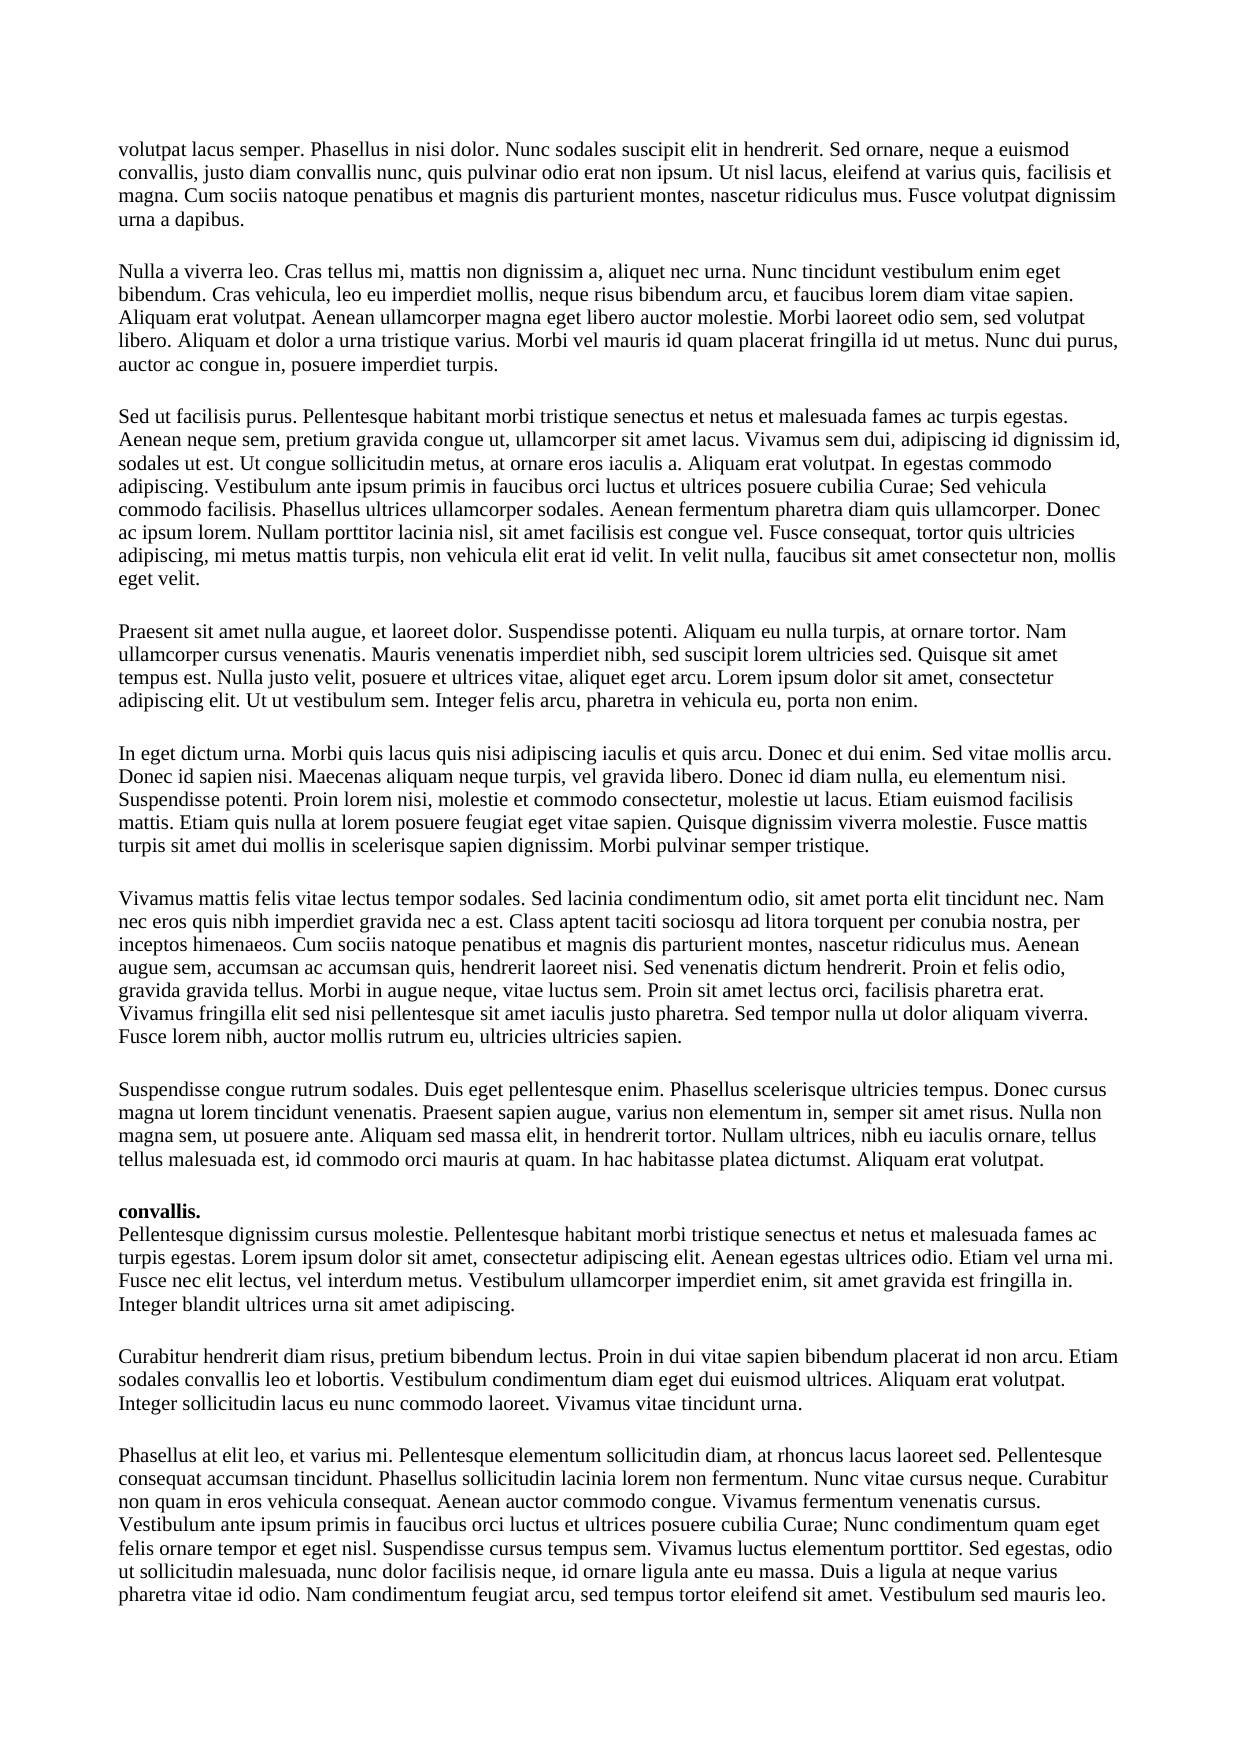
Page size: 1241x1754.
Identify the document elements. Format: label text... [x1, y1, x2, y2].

text Pellentesque dignissim cursus molestie. Pellentesque habitant morbi tristique senectus et netus et malesuada fames ac turpis egestas. Lorem ipsum dolor sit amet, consectetur adipiscing elit. Aenean egestas ultrices odio. Etiam vel urna mi. Fusce nec elit lectus, vel interdum metus. Vestibulum ullamcorper imperdiet enim, sit amet gravida est fringilla in. Integer blandit ultrices urna sit amet adipiscing. [118, 1223, 1122, 1316]
text Sed ut facilisis purus. Pellentesque habitant morbi tristique senectus et netus et malesuada fames ac turpis egestas. Aenean neque sem, pretium gravida congue ut, ullamcorper sit amet lacus. Vivamus sem dui, adipiscing id dignissim id, sodales ut est. Ut congue sollicitudin metus, at ornare eros iaculis a. Aliquam erat volutpat. In egestas commodo adipiscing. Vestibulum ante ipsum primis in faucibus orci luctus et ultrices posuere cubilia Curae; Sed vehicula commodo facilisis. Phasellus ultrices ullamcorper sodales. Aenean fermentum pharetra diam quis ullamcorper. Donec ac ipsum lorem. Nullam porttitor lacinia nisl, sit amet facilisis est congue vel. Fusce consequat, tortor quis ultricies adipiscing, mi metus mattis turpis, non vehicula elit erat id velit. In velit nulla, faucibus sit amet consectetur non, mollis eget velit. [118, 405, 1122, 590]
text Vivamus mattis felis vitae lectus tempor sodales. Sed lacinia condimentum odio, sit amet porta elit tincidunt nec. Nam nec eros quis nibh imperdiet gravida nec a est. Class aptent taciti sociosqu ad litora torquent per conubia nostra, per inceptos himenaeos. Cum sociis natoque penatibus et magnis dis parturient montes, nascetur ridiculus mus. Aenean augue sem, accumsan ac accumsan quis, hendrerit laoreet nisi. Sed venenatis dictum hendrerit. Proin et felis odio, gravida gravida tellus. Morbi in augue neque, vitae luctus sem. Proin sit amet lectus orci, facilisis pharetra erat. Vivamus fringilla elit sed nisi pellentesque sit amet iaculis justo pharetra. Sed tempor nulla ut dolor aliquam viverra. Fusce lorem nibh, auctor mollis rutrum eu, ultricies ultricies sapien. [118, 887, 1122, 1048]
text Phasellus at elit leo, et varius mi. Pellentesque elementum sollicitudin diam, at rhoncus lacus laoreet sed. Pellentesque consequat accumsan tincidunt. Phasellus sollicitudin lacinia lorem non fermentum. Nunc vitae cursus neque. Curabitur non quam in eros vehicula consequat. Aenean auctor commodo congue. Vivamus fermentum venenatis cursus. Vestibulum ante ipsum primis in faucibus orci luctus et ultrices posuere cubilia Curae; Nunc condimentum quam eget felis ornare tempor et eget nisl. Suspendisse cursus tempus sem. Vivamus luctus elementum porttitor. Sed egestas, odio ut sollicitudin malesuada, nunc dolor facilisis neque, id ornare ligula ante eu massa. Duis a ligula at neque varius pharetra vitae id odio. Nam condimentum feugiat arcu, sed tempus tortor eleifend sit amet. Vestibulum sed mauris leo. [118, 1444, 1122, 1606]
text convallis. [118, 1200, 1122, 1223]
text Praesent sit amet nulla augue, et laoreet dolor. Suspendisse potenti. Aliquam eu nulla turpis, at ornare tortor. Nam ullamcorper cursus venenatis. Mauris venenatis imperdiet nibh, sed suscipit lorem ultricies sed. Quisque sit amet tempus est. Nulla justo velit, posuere et ultrices vitae, aliquet eget arcu. Lorem ipsum dolor sit amet, consectetur adipiscing elit. Ut ut vestibulum sem. Integer felis arcu, pharetra in vehicula eu, porta non enim. [118, 619, 1122, 712]
text Curabitur hendrerit diam risus, pretium bibendum lectus. Proin in dui vitae sapien bibendum placerat id non arcu. Etiam sodales convallis leo et lobortis. Vestibulum condimentum diam eget dui euismod ultrices. Aliquam erat volutpat. Integer sollicitudin lacus eu nunc commodo laoreet. Vivamus vitae tincidunt urna. [118, 1345, 1122, 1414]
text Suspendisse congue rutrum sodales. Duis eget pellentesque enim. Phasellus scelerisque ultricies tempus. Donec cursus magna ut lorem tincidunt venenatis. Praesent sapien augue, varius non elementum in, semper sit amet risus. Nulla non magna sem, ut posuere ante. Aliquam sed massa elit, in hendrerit tortor. Nullam ultrices, nibh eu iaculis ornare, tellus tellus malesuada est, id commodo orci mauris at quam. In hac habitasse platea dictumst. Aliquam erat volutpat. [118, 1078, 1122, 1171]
text Nulla a viverra leo. Cras tellus mi, mattis non dignissim a, aliquet nec urna. Nunc tincidunt vestibulum enim eget bibendum. Cras vehicula, leo eu imperdiet mollis, neque risus bibendum arcu, et faucibus lorem diam vitae sapien. Aliquam erat volutpat. Aenean ullamcorper magna eget libero auctor molestie. Morbi laoreet odio sem, sed volutpat libero. Aliquam et dolor a urna tristique varius. Morbi vel mauris id quam placerat fringilla id ut metus. Nunc dui purus, auctor ac congue in, posuere imperdiet turpis. [118, 260, 1122, 376]
text In eget dictum urna. Morbi quis lacus quis nisi adipiscing iaculis et quis arcu. Donec et dui enim. Sed vitae mollis arcu. Donec id sapien nisi. Maecenas aliquam neque turpis, vel gravida libero. Donec id diam nulla, eu elementum nisi. Suspendisse potenti. Proin lorem nisi, molestie et commodo consectetur, molestie ut lacus. Etiam euismod facilisis mattis. Etiam quis nulla at lorem posuere feugiat eget vitae sapien. Quisque dignissim viverra molestie. Fusce mattis turpis sit amet dui mollis in scelerisque sapien dignissim. Morbi pulvinar semper tristique. [118, 742, 1122, 857]
text volutpat lacus semper. Phasellus in nisi dolor. Nunc sodales suscipit elit in hendrerit. Sed ornare, neque a euismod convallis, justo diam convallis nunc, quis pulvinar odio erat non ipsum. Ut nisl lacus, eleifend at varius quis, facilisis et magna. Cum sociis natoque penatibus et magnis dis parturient montes, nascetur ridiculus mus. Fusce volutpat dignissim urna a dapibus. [118, 138, 1122, 231]
